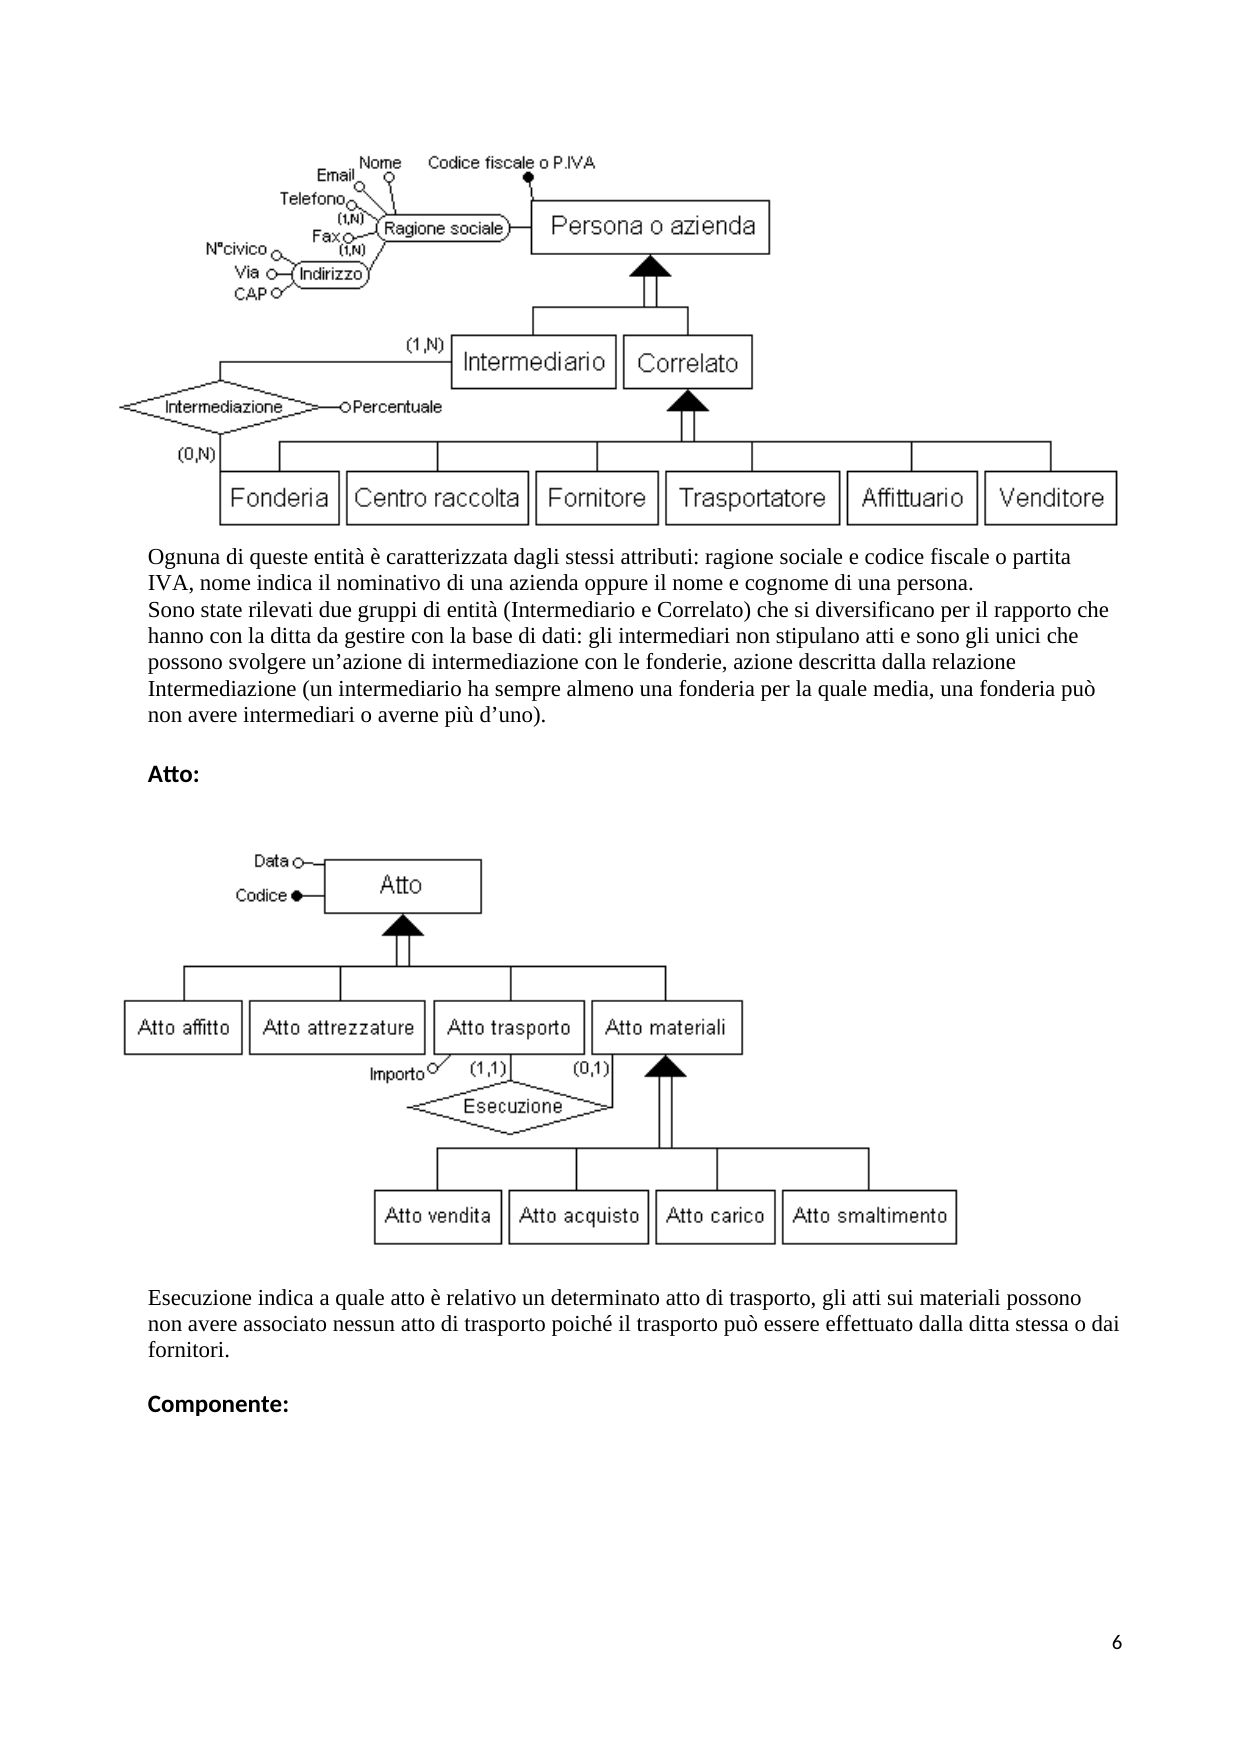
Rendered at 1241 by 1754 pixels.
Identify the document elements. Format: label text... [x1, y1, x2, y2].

text Atto: [148, 758, 1122, 788]
text Sono state rilevati due gruppi di entità (Intermediario e Correlato) che si diversificano per il rapporto che hanno con la ditta da gestire con la base di dati: gli intermediari non stipulano atti e sono gli unici che possono svolgere un’azione di intermediazione con le fonderie, azione descritta dalla relazione Intermediazione (un intermediario ha sempre almeno una fonderia per la quale media, una fonderia può non avere intermediari o averne più d’uno). [148, 596, 1122, 727]
picture [118, 147, 1127, 543]
text Esecuzione indica a quale atto è relativo un determinato atto di trasporto, gli atti sui materiali possono non avere associato nessun atto di trasporto poiché il trasporto può essere effettuato dalla ditta stessa o dai fornitori. [148, 1283, 1122, 1363]
picture [118, 839, 973, 1259]
text Componente: [148, 1388, 1122, 1418]
text Ognuna di queste entità è caratterizzata dagli stessi attributi: ragione sociale e codice fiscale o partita IVA, nome indica il nominativo di una azienda oppure il nome e cognome di una persona. [148, 543, 1122, 596]
